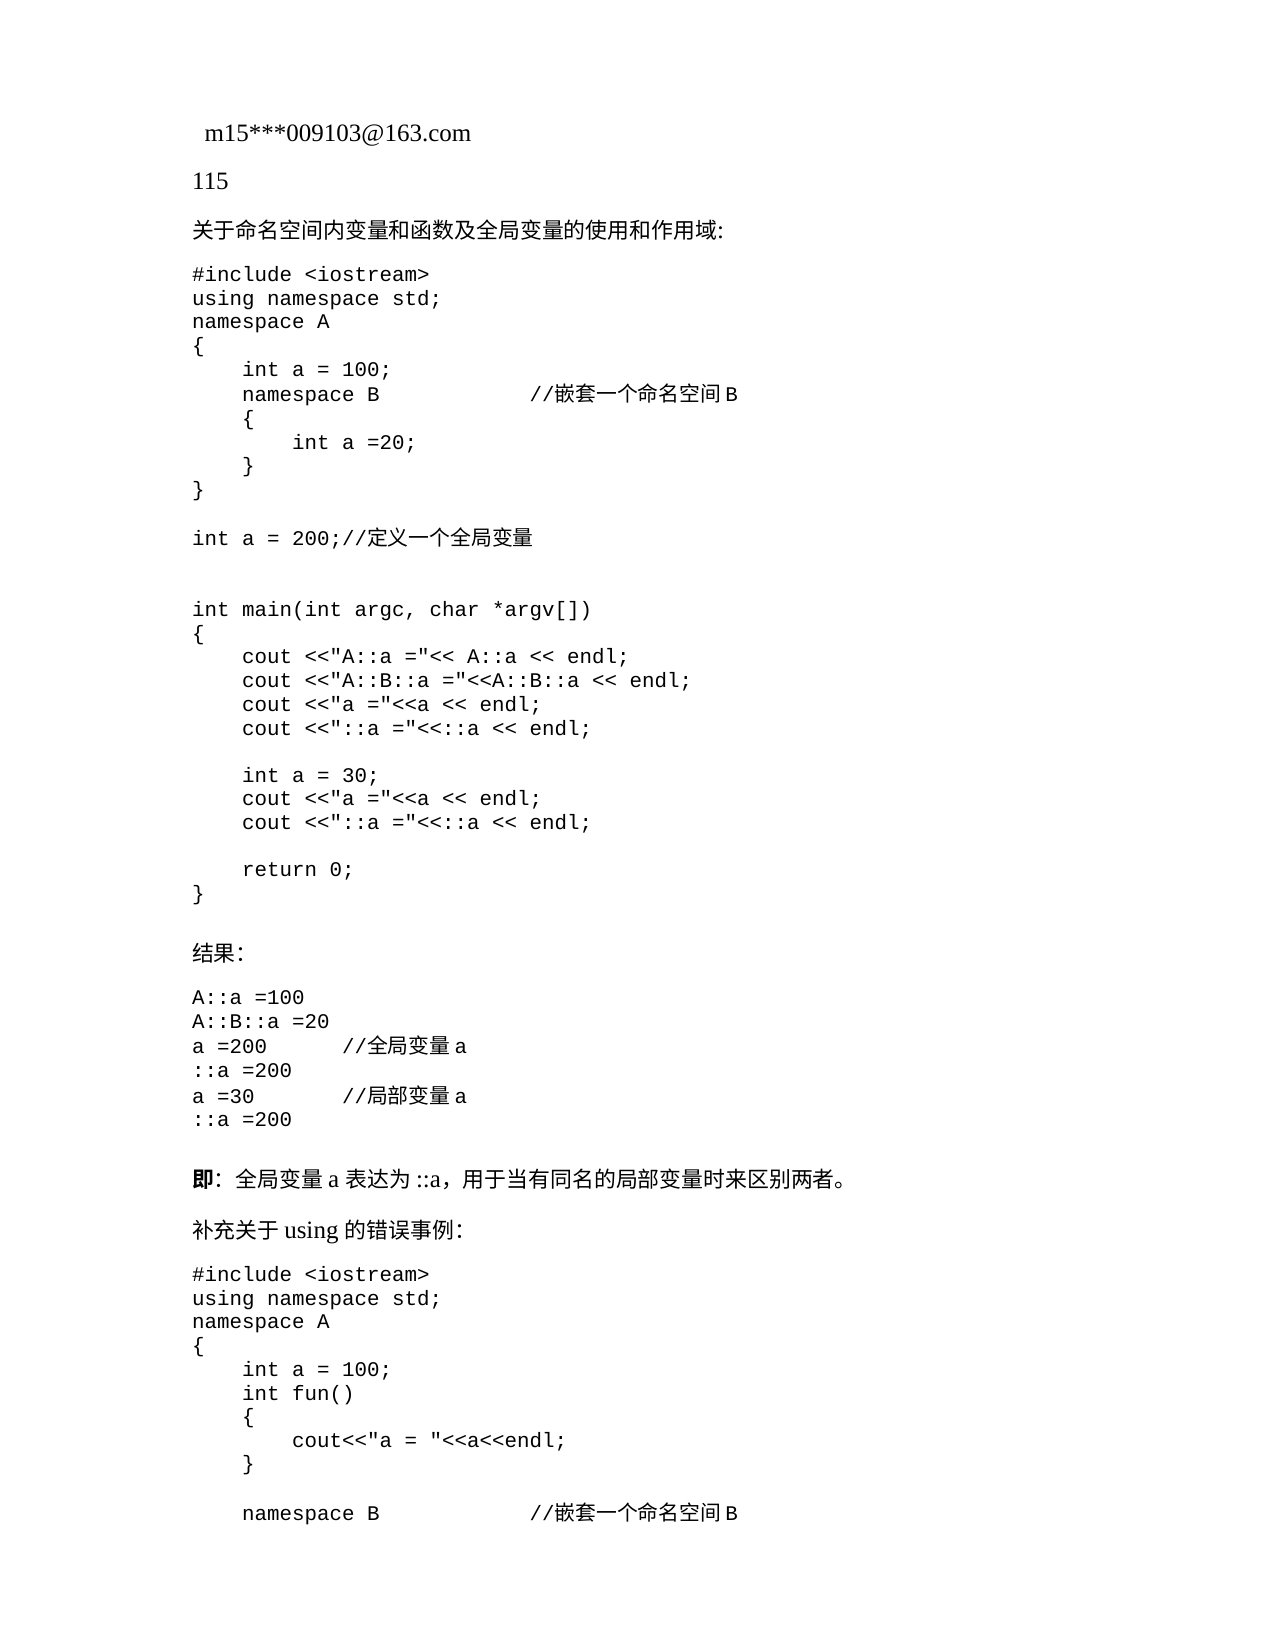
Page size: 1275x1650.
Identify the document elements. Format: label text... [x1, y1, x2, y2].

list A::B::a =20 [162, 1011, 1157, 1034]
list int a = 100; [162, 359, 1157, 382]
list int a = 100; [162, 1359, 1157, 1382]
list cout <<"a ="<<a << endl; [162, 788, 1157, 812]
list ::a =200 [162, 1060, 1157, 1084]
list 关于命名空间内变量和函数及全局变量的使用和作用域: [162, 213, 1157, 245]
list m15***009103@163.com [162, 118, 1157, 147]
list ::a =200 [162, 1109, 1157, 1133]
list namespace B //嵌套一个命名空间B [162, 382, 1157, 408]
list cout<<"a = "<<a<<endl; [162, 1430, 1157, 1453]
list return 0; [162, 859, 1157, 883]
list { [162, 335, 1157, 359]
list } [162, 479, 1157, 503]
list namespace A [162, 1312, 1157, 1335]
list 115 [162, 166, 1157, 194]
list #include <iostream> [162, 264, 1157, 288]
list int a = 200;//定义一个全局变量 [162, 526, 1157, 552]
list a =30 //局部变量a [162, 1084, 1157, 1109]
list #include <iostream> [162, 1264, 1157, 1288]
list } [162, 883, 1157, 907]
list cout <<"a ="<<a << endl; [162, 694, 1157, 717]
list using namespace std; [162, 1288, 1157, 1312]
list cout <<"A::a ="<< A::a << endl; [162, 647, 1157, 670]
list namespace A [162, 312, 1157, 335]
list 结果： [162, 936, 1157, 968]
list namespace B //嵌套一个命名空间B [162, 1501, 1157, 1526]
list int main(int argc, char *argv[]) [162, 599, 1157, 623]
list 补充关于 using 的错误事例： [162, 1213, 1157, 1245]
list { [162, 1335, 1157, 1359]
list cout <<"::a ="<<::a << endl; [162, 717, 1157, 741]
list a =200 //全局变量a [162, 1034, 1157, 1060]
list 即：全局变量 a 表达为 ::a，用于当有同名的局部变量时来区别两者。 [162, 1162, 1157, 1194]
list cout <<"A::B::a ="<<A::B::a << endl; [162, 670, 1157, 694]
list { [162, 623, 1157, 647]
list { [162, 408, 1157, 432]
list { [162, 1406, 1157, 1430]
list } [162, 1453, 1157, 1477]
list int a = 30; [162, 765, 1157, 788]
list } [162, 455, 1157, 479]
list A::a =100 [162, 987, 1157, 1011]
list int fun() [162, 1382, 1157, 1406]
list cout <<"::a ="<<::a << endl; [162, 812, 1157, 836]
list int a =20; [162, 432, 1157, 455]
list using namespace std; [162, 288, 1157, 312]
